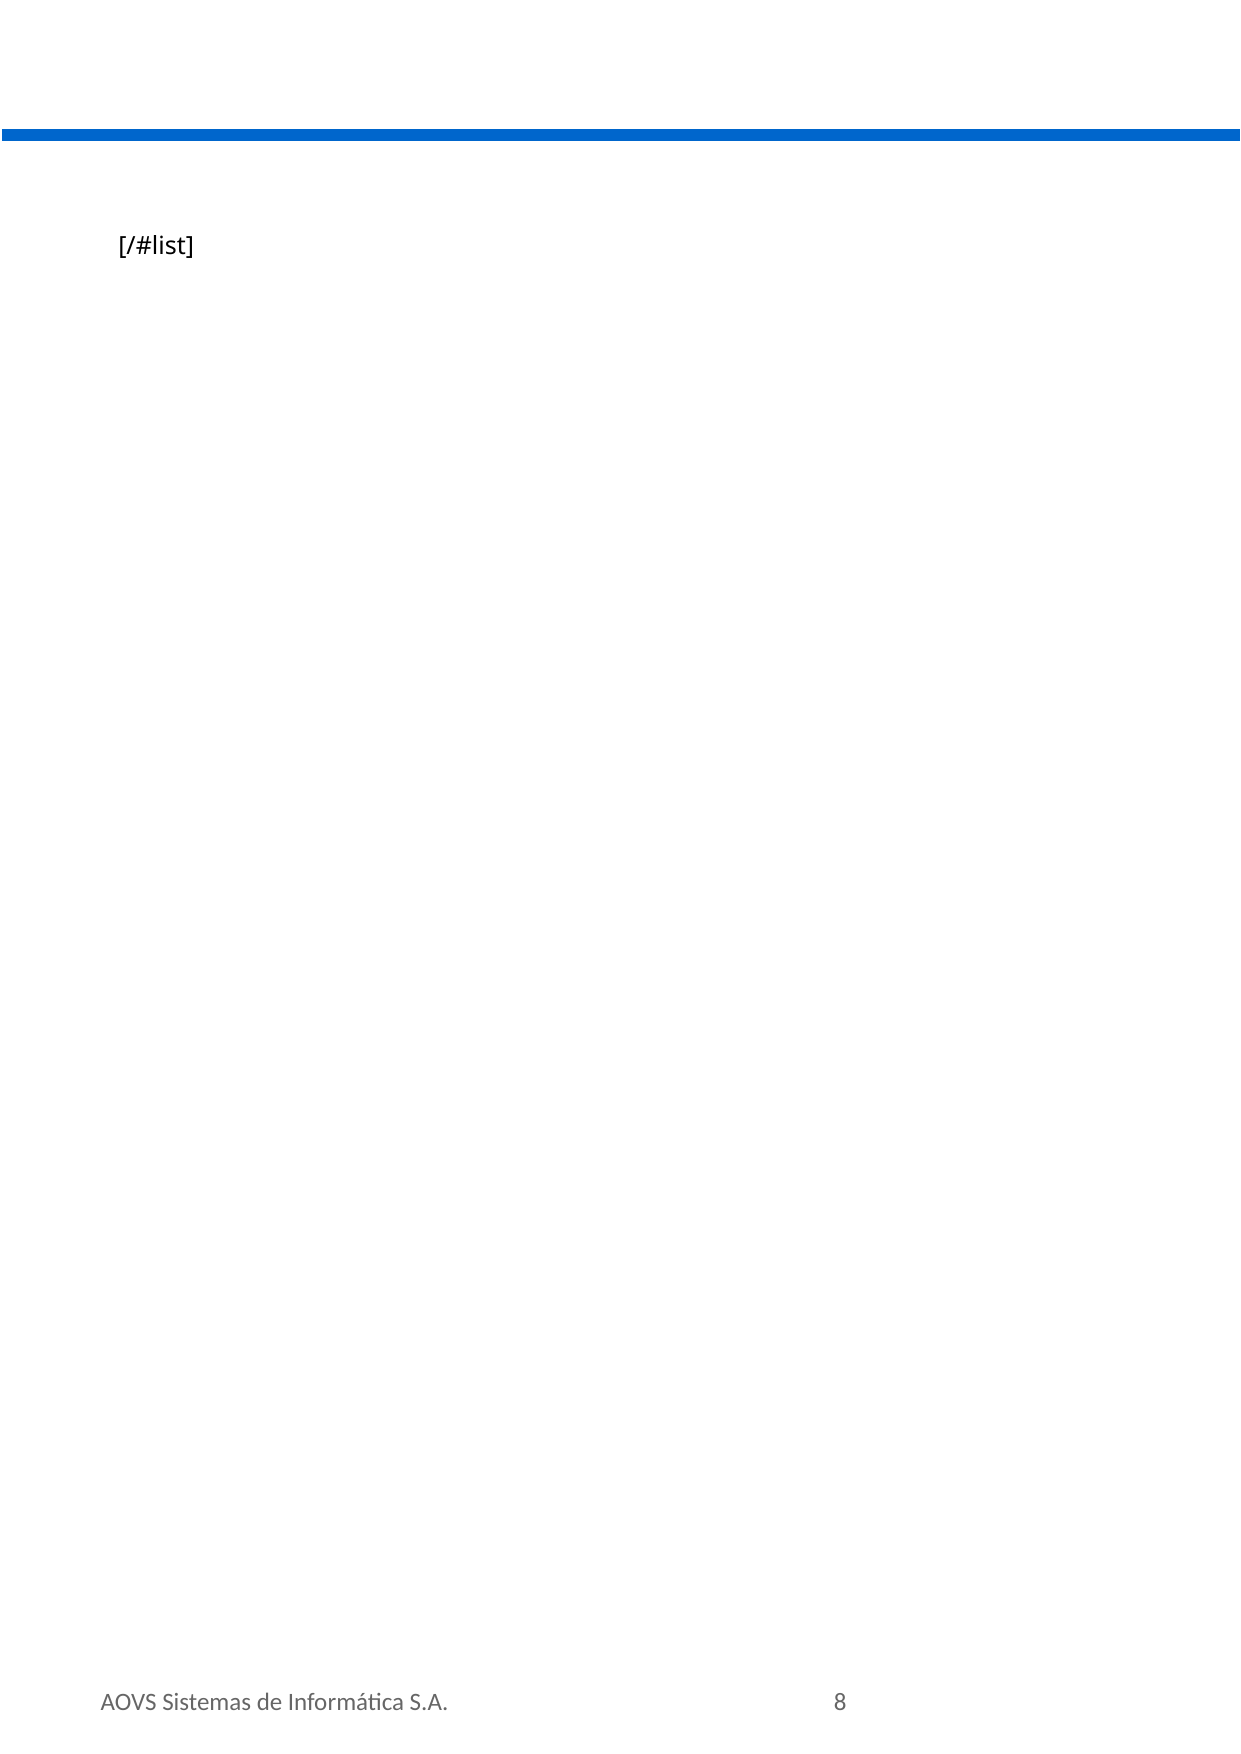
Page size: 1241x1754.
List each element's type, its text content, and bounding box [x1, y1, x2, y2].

text [/#list] [118, 227, 1122, 261]
